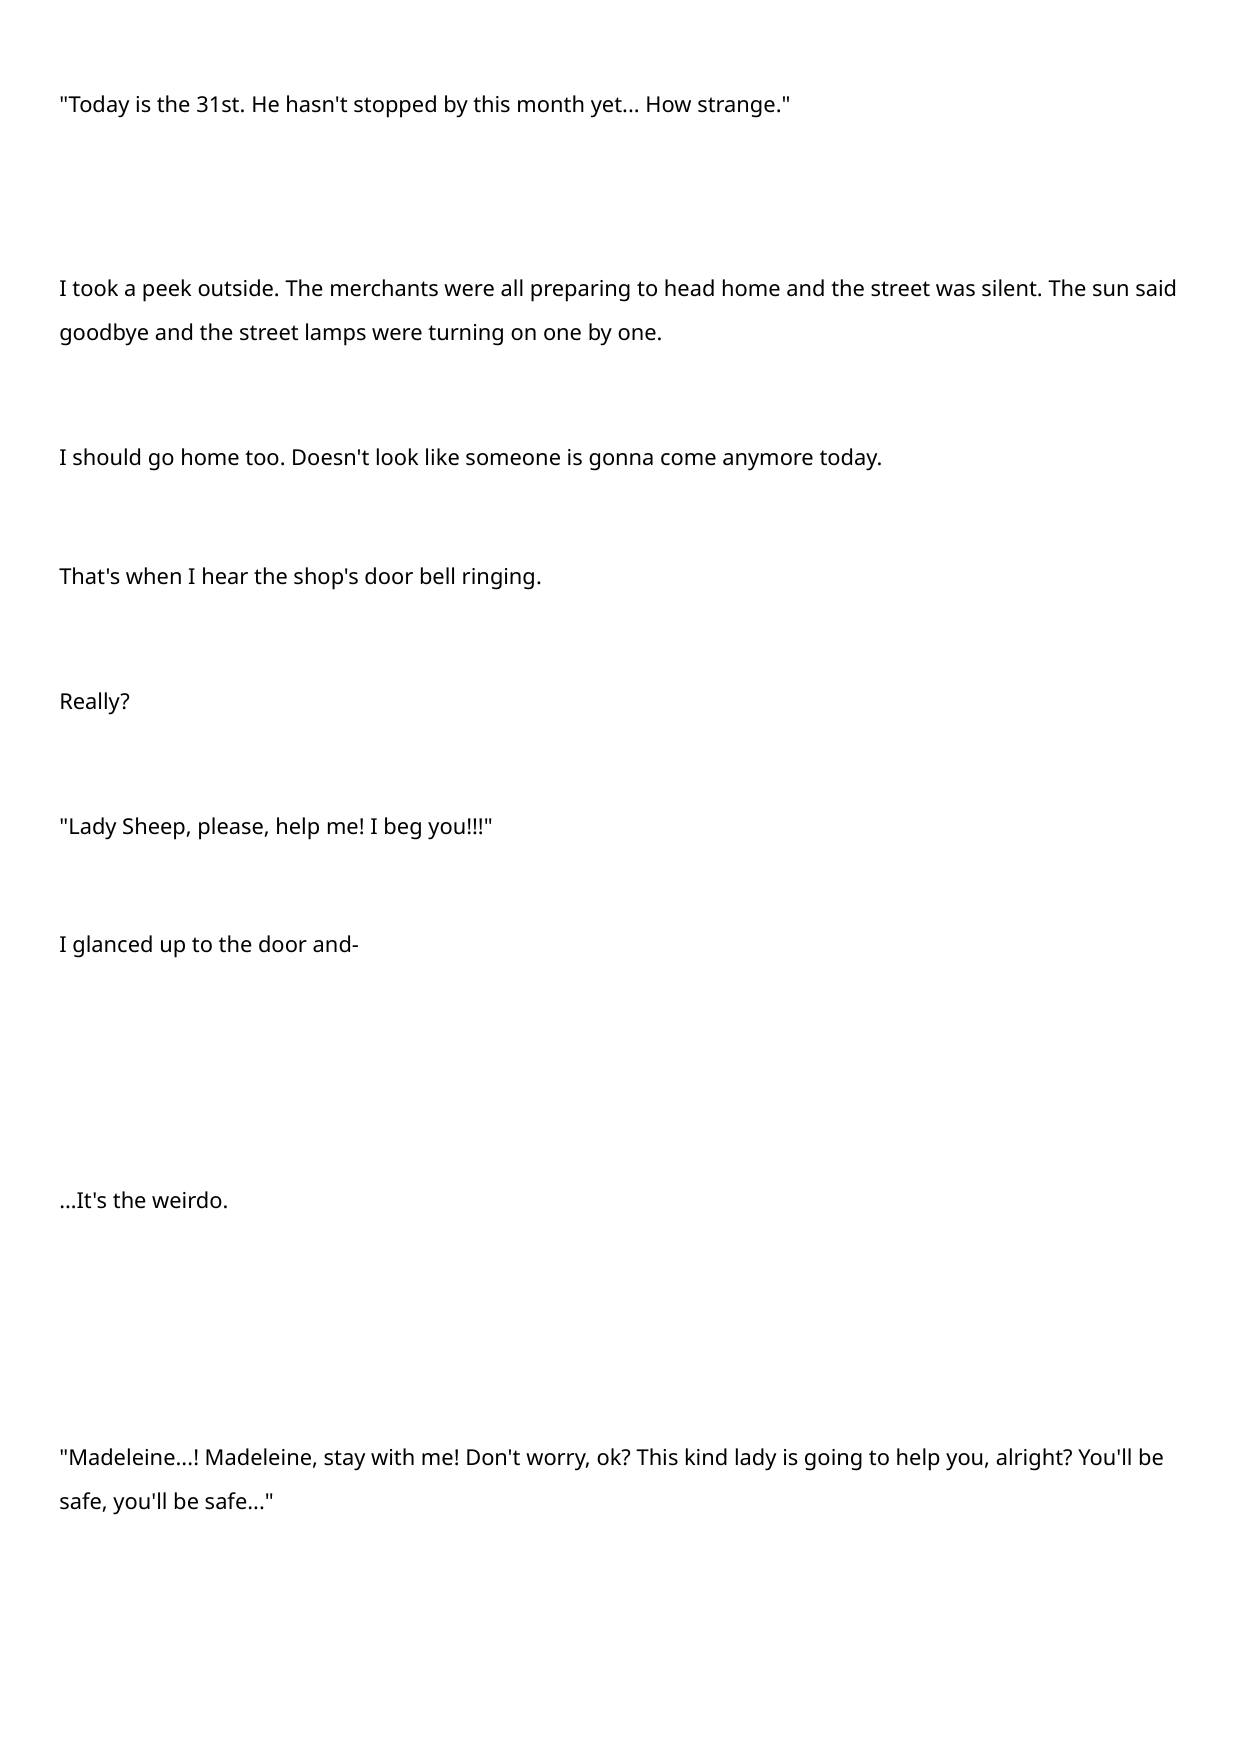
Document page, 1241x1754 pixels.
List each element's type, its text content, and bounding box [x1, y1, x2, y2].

text "Lady Sheep, please, help me! I beg you!!!" [59, 811, 1181, 840]
text "Madeleine...! Madeleine, stay with me! Don't worry, ok? This kind lady is going to help you, alright? You'll be safe, you'll be safe..." [59, 1441, 1181, 1516]
text I glanced up to the door and- [59, 929, 1181, 959]
text Really? [59, 686, 1181, 716]
text "Today is the 31st. He hasn't stopped by this month yet... How strange." [59, 88, 1181, 118]
text That's when I hear the shop's door bell ringing. [59, 561, 1181, 591]
text …It's the weirdo. [59, 1185, 1181, 1215]
text I should go home too. Doesn't look like someone is gonna come anymore today. [59, 442, 1181, 472]
text I took a peek outside. The merchants were all preparing to head home and the street was silent. The sun said goodbye and the street lamps were turning on one by one. [59, 273, 1181, 347]
